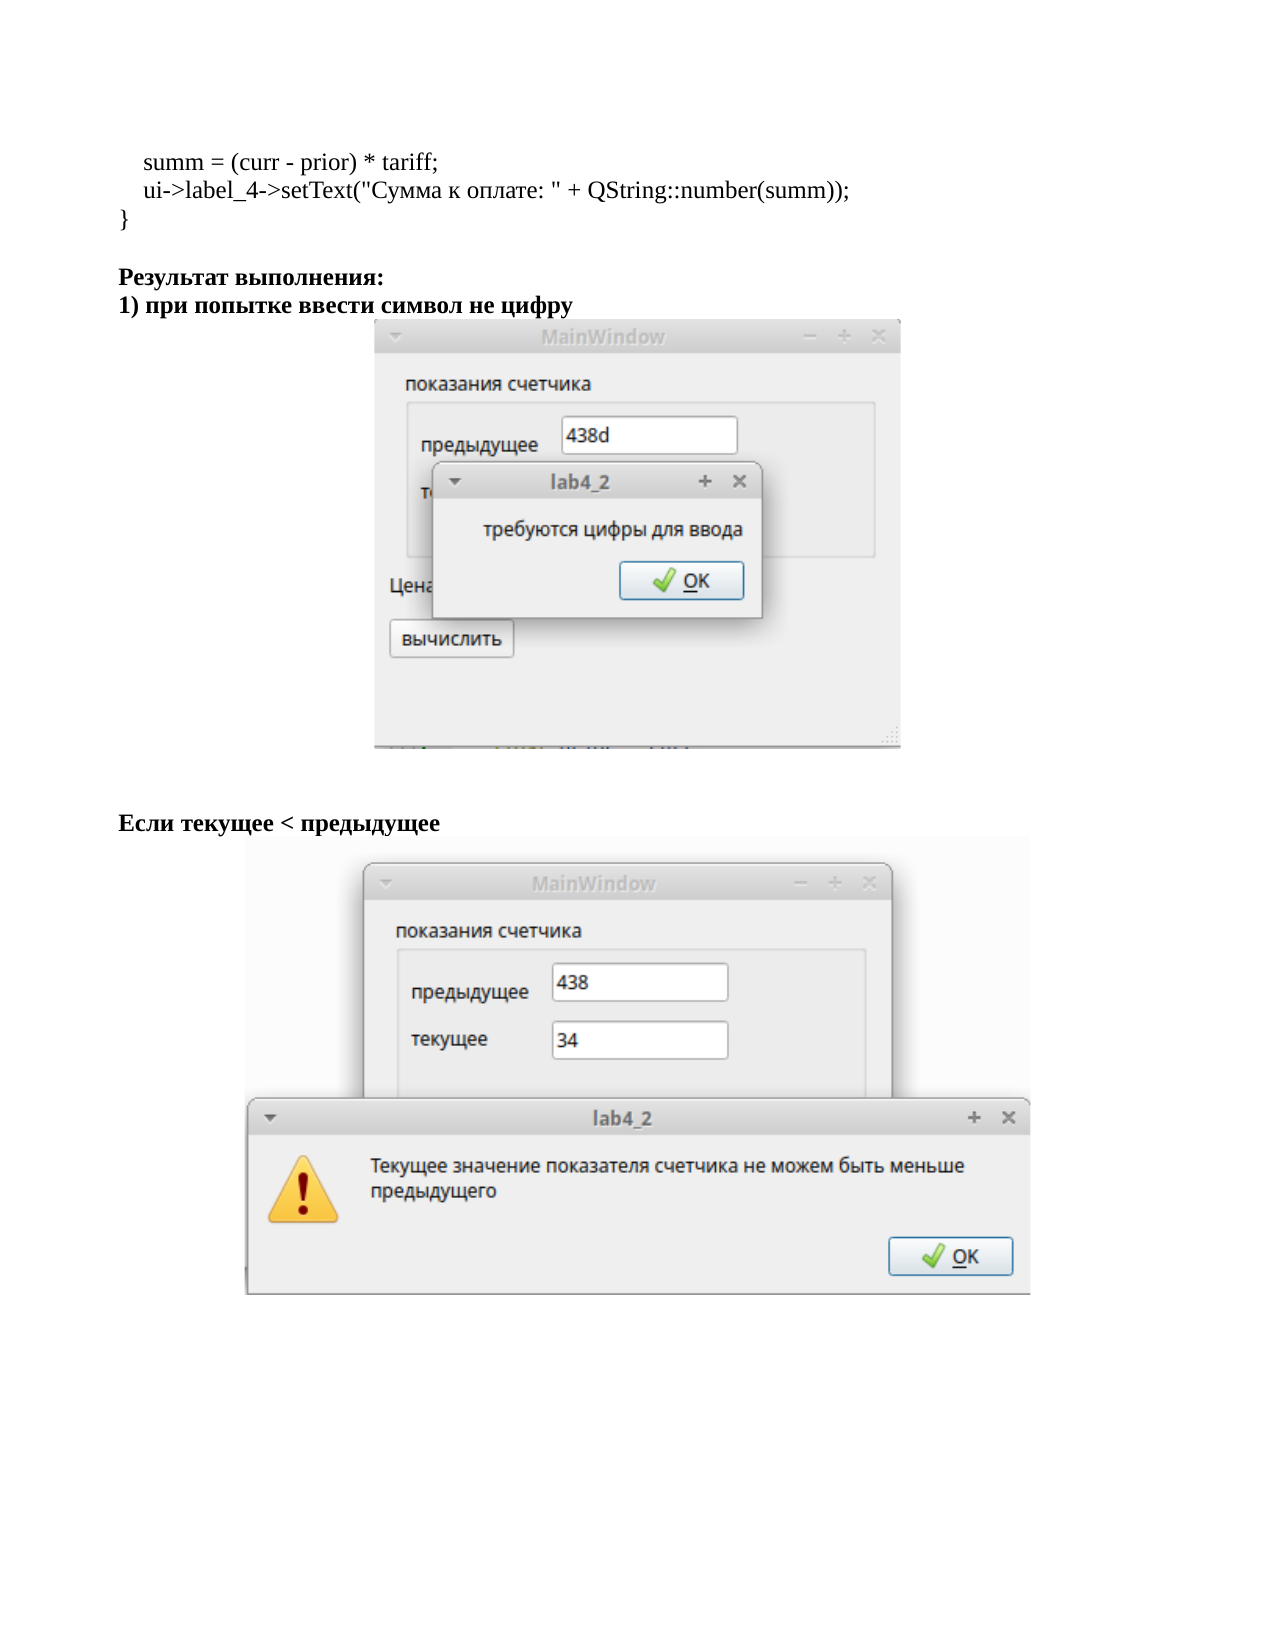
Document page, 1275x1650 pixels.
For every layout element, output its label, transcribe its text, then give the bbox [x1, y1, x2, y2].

text summ = (curr - prior) * tariff; [118, 147, 1157, 176]
picture [374, 319, 901, 749]
text Результат выполнения: [118, 262, 1157, 291]
text 1) при попытке ввести символ не цифру [118, 291, 1157, 319]
text ui->label_4->setText("Сумма к оплате: " + QString::number(summ)); [118, 176, 1157, 204]
picture [244, 836, 1031, 1295]
text Если текущее < предыдущее [118, 808, 1157, 837]
text } [118, 204, 1157, 233]
